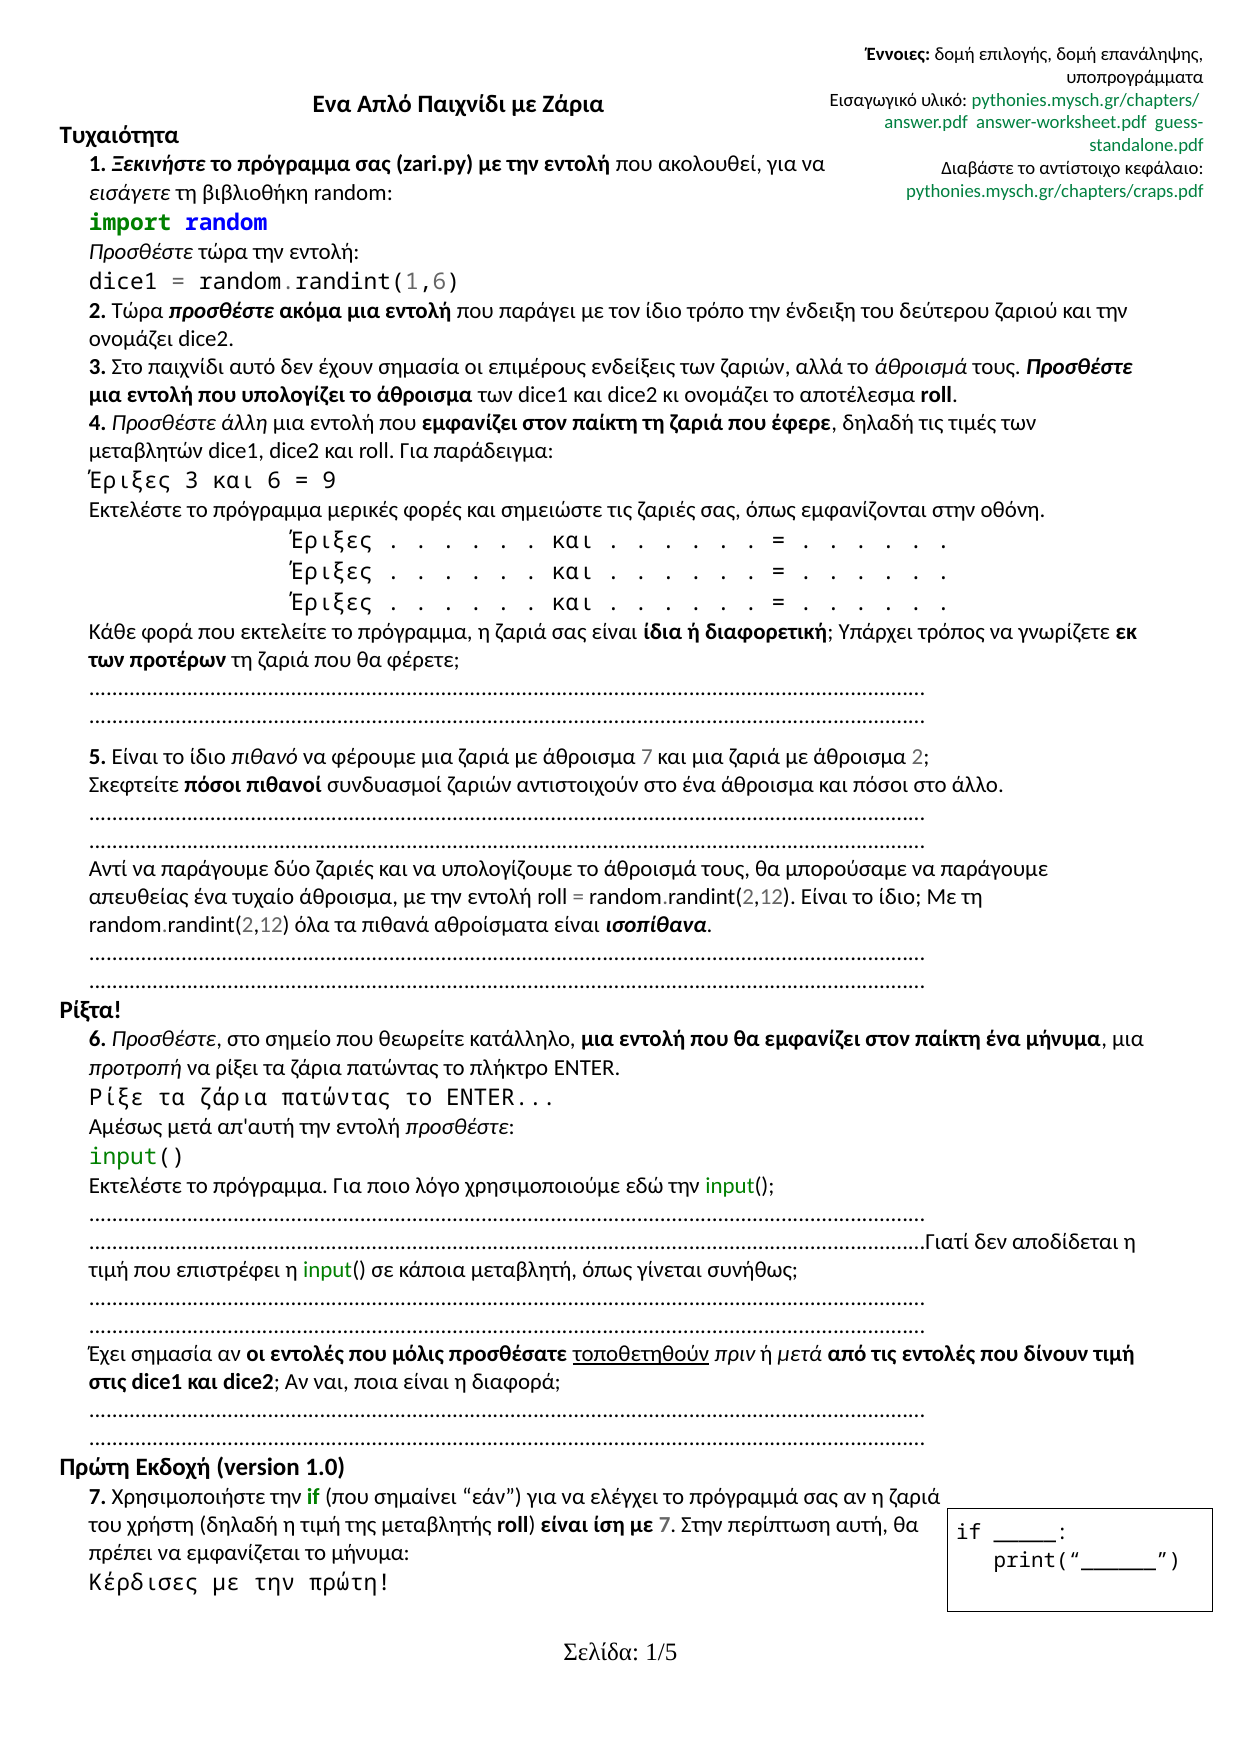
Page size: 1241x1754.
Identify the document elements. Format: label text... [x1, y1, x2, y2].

text Ρίξε τα ζάρια πατώντας το ENTER... [88, 1081, 1152, 1112]
text ................................................................................................................................................. [88, 1395, 1152, 1423]
text Προσθέστε τώρα την εντολή: [88, 237, 1152, 265]
text ................................................................................................................................................. [88, 1283, 1152, 1311]
text 5. Είναι το ίδιο πιθανό να φέρουμε μια ζαριά με άθροισμα 7 και μια ζαριά με άθροισμα 2; [88, 742, 1152, 770]
text Κέρδισες με την πρώτη! [88, 1566, 947, 1597]
text 6. Προσθέστε, στο σημείο που θεωρείτε κατάλληλο, μια εντολή που θα εμφανίζει στον παίκτη ένα μήνυμα, μια προτροπή να ρίξει τα ζάρια πατώντας το πλήκτρο ENTER. [88, 1024, 1152, 1081]
text Αμέσως μετά απ'αυτή την εντολή προσθέστε: [88, 1112, 1152, 1140]
text Κάθε φορά που εκτελείτε το πρόγραμμα, η ζαριά σας είναι ίδια ή διαφορετική; Υπάρχει τρόπος να γνωρίζετε εκ των προτέρων τη ζαριά που θα φέρετε; [88, 617, 1152, 673]
text 4. Προσθέστε άλλη μια εντολή που εμφανίζει στον παίκτη τη ζαριά που έφερε, δηλαδή τις τιμές των μεταβλητών dice1, dice2 και roll. Για παράδειγμα: [88, 408, 1152, 464]
text ................................................................................................................................................. [88, 1311, 1152, 1339]
text ................................................................................................................................................. [88, 1423, 1152, 1451]
text Έριξες . . . . . . και . . . . . . = . . . . . . [88, 555, 1152, 586]
text ................................................................................................................................................. [88, 1199, 1152, 1227]
text 1. Ξεκινήστε το πρόγραμμα σας (zari.py) με την εντολή που ακολουθεί, για να εισάγετε τη βιβλιοθήκη random: [88, 149, 1152, 206]
text Εκτελέστε το πρόγραμμα. Για ποιο λόγο χρησιμοποιούμε εδώ την input(); [88, 1171, 1152, 1199]
text input() [88, 1140, 1152, 1171]
text Έριξες 3 και 6 = 9 [88, 464, 1152, 496]
text 3. Στο παιχνίδι αυτό δεν έχουν σημασία οι επιμέρους ενδείξεις των ζαριών, αλλά το άθροισμά τους. Προσθέστε μια εντολή που υπολογίζει το άθροισμα των dice1 και dice2 κι ονομάζει το αποτέλεσμα roll. [88, 352, 1152, 408]
text Σκεφτείτε πόσοι πιθανοί συνδυασμοί ζαριών αντιστοιχούν στο ένα άθροισμα και πόσοι στο άλλο. [88, 770, 1152, 798]
text Τυχαιότητα [59, 119, 1152, 149]
text Έχει σημασία αν οι εντολές που μόλις προσθέσατε τοποθετηθούν πριν ή μετά από τις εντολές που δίνουν τιμή στις dice1 και dice2; Αν ναι, ποια είναι η διαφορά; [88, 1339, 1152, 1395]
text Αντί να παράγουμε δύο ζαριές και να υπολογίζουμε το άθροισμά τους, θα μπορούσαμε να παράγουμε απευθείας ένα τυχαίο άθροισμα, με την εντολή roll = random.randint(2,12). Είναι το ίδιο; Με τη random.randint(2,12) όλα τα πιθανά αθροίσματα είναι ισοπίθανα. [88, 854, 1152, 938]
text .................................................................................................................................................Γιατί δεν αποδίδεται η τιμή που επιστρέφει η input() σε κάποια μεταβλητή, όπως γίνεται συνήθως; [88, 1227, 1152, 1283]
text ................................................................................................................................................. [88, 798, 1152, 826]
text ................................................................................................................................................. [88, 701, 1152, 729]
text Ενα Απλό Παιχνίδι με Ζάρια [88, 88, 1152, 119]
text Ρίξτα! [59, 994, 1152, 1024]
text Κέρδισες με την πρώτη! [948, 1566, 1152, 1597]
text ................................................................................................................................................. [88, 826, 1152, 854]
text ................................................................................................................................................. [88, 673, 1152, 701]
text ................................................................................................................................................. [88, 938, 1152, 966]
text 2. Τώρα προσθέστε ακόμα μια εντολή που παράγει με τον ίδιο τρόπο την ένδειξη του δεύτερου ζαριού και την ονομάζει dice2. [88, 296, 1152, 352]
text ................................................................................................................................................. [88, 966, 1152, 994]
text Εκτελέστε το πρόγραμμα μερικές φορές και σημειώστε τις ζαριές σας, όπως εμφανίζονται στην οθόνη. [88, 496, 1152, 523]
text Πρώτη Εκδοχή (version 1.0) [59, 1451, 1152, 1482]
text Έριξες . . . . . . και . . . . . . = . . . . . . [88, 523, 1152, 555]
text Έριξες . . . . . . και . . . . . . = . . . . . . [88, 586, 1152, 617]
text dice1 = random.randint(1,6) [88, 265, 1152, 296]
text import random [88, 206, 1152, 237]
text 7. Χρησιμοποιήστε την if (που σημαίνει “εάν”) για να ελέγχει το πρόγραμμά σας αν η ζαριά του χρήστη (δηλαδή η τιμή της μεταβλητής roll) είναι ίση με 7. Στην περίπτωση αυτή, θα πρέπει να εμφανίζεται το μήνυμα: [88, 1482, 1152, 1566]
